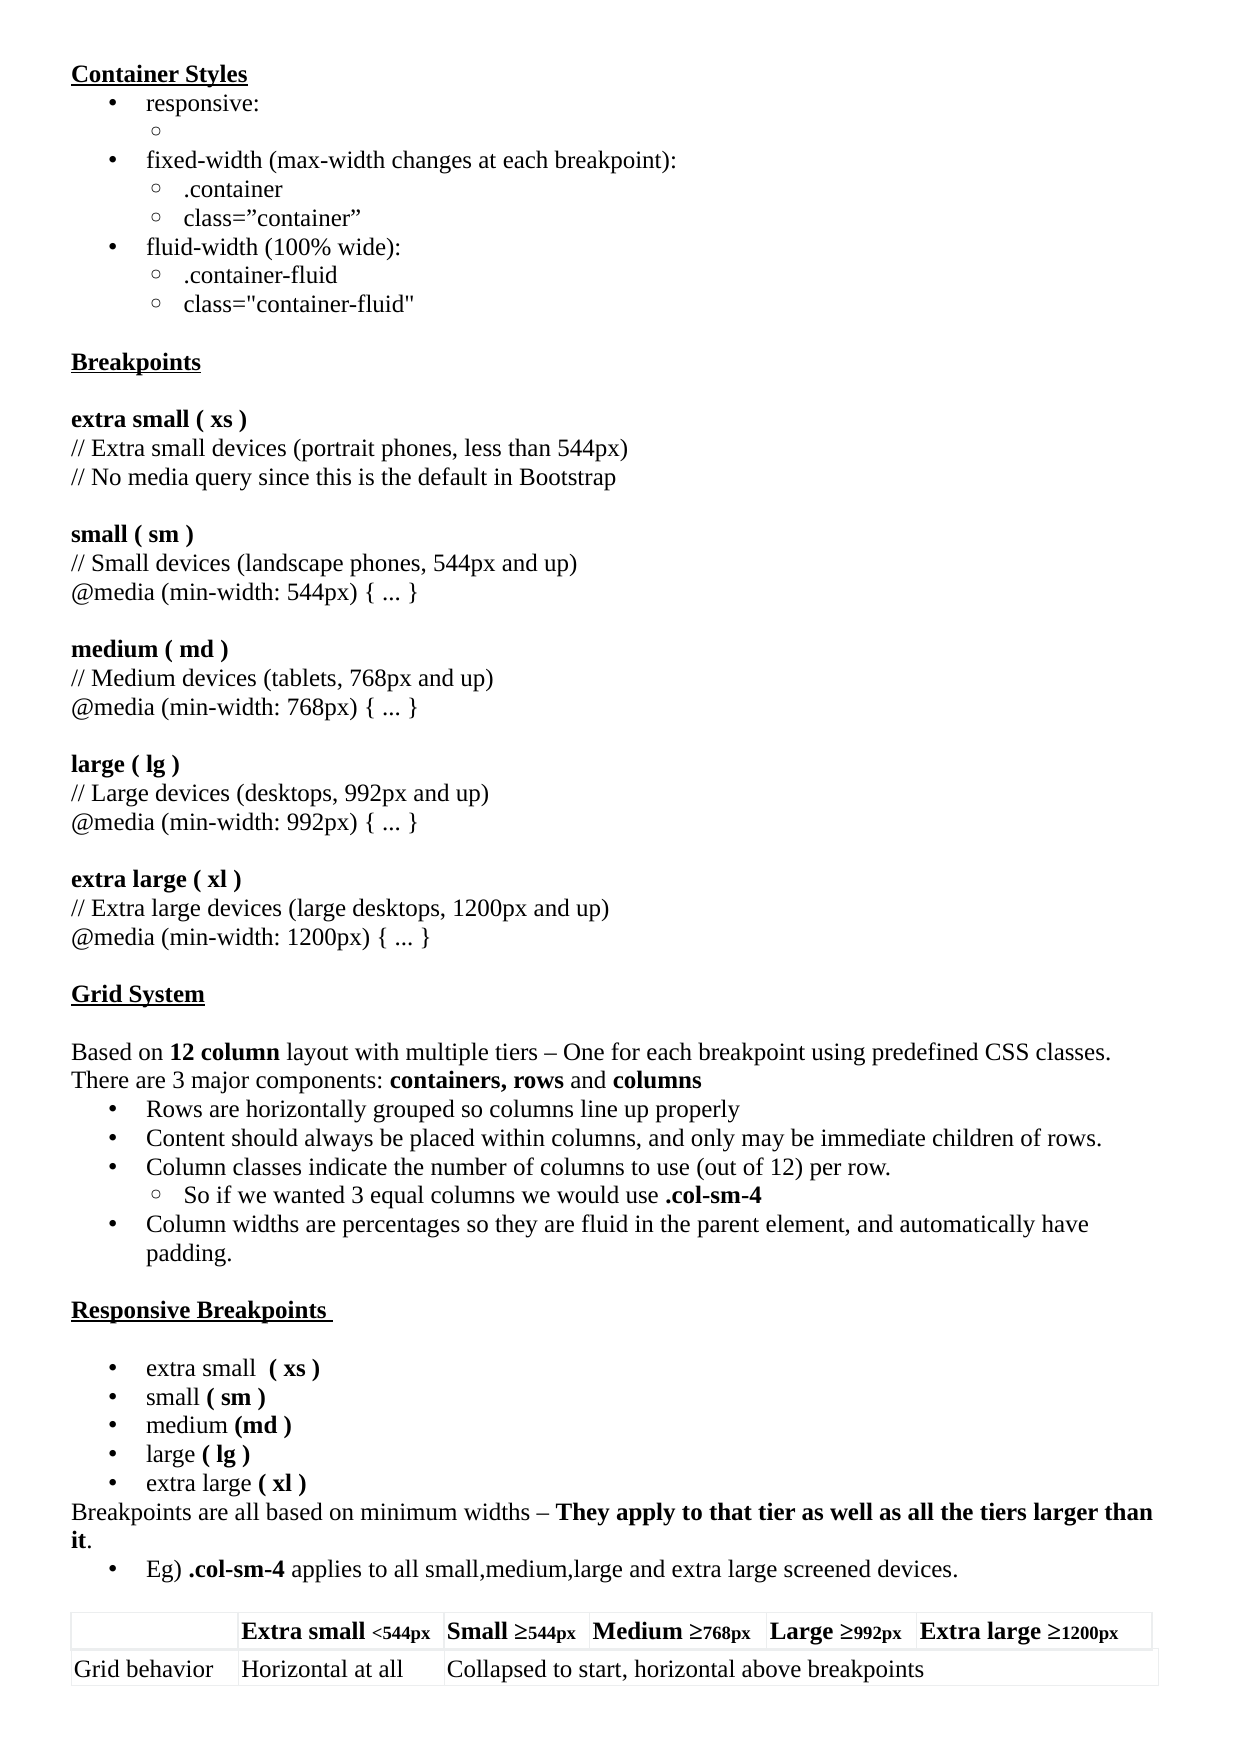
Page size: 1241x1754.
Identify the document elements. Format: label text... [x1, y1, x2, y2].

table_header Medium ≥768px [590, 1613, 766, 1648]
text // Large devices (desktops, 992px and up) [71, 778, 1169, 807]
text Grid System [71, 979, 1169, 1008]
text // Medium devices (tablets, 768px and up) [71, 663, 1169, 692]
list medium (md ) [108, 1410, 1169, 1439]
table_header [72, 1613, 237, 1648]
list Column classes indicate the number of columns to use (out of 12) per row. [108, 1152, 1169, 1180]
text Breakpoints [71, 347, 1169, 375]
text @media (min-width: 1200px) { ... } [71, 922, 1169, 950]
table_cell Collapsed to start, horizontal above breakpoints [445, 1649, 1158, 1685]
text @media (min-width: 992px) { ... } [71, 807, 1169, 835]
text extra small ( xs ) [71, 404, 1169, 433]
text small ( sm ) [71, 519, 1169, 548]
table_header Small ≥544px [445, 1613, 589, 1648]
text extra large ( xl ) [71, 864, 1169, 893]
list .container-fluid [146, 260, 1169, 289]
table_header Extra large ≥1200px [917, 1613, 1151, 1648]
list small ( sm ) [108, 1382, 1169, 1410]
text large ( lg ) [71, 749, 1169, 778]
list Content should always be placed within columns, and only may be immediate children of rows. [108, 1123, 1169, 1152]
text Container Styles [71, 59, 1169, 88]
list fluid-width (100% wide): [108, 232, 1169, 260]
list responsive: [108, 88, 1169, 117]
text @media (min-width: 544px) { ... } [71, 577, 1169, 605]
text @media (min-width: 768px) { ... } [71, 692, 1169, 720]
text // Small devices (landscape phones, 544px and up) [71, 548, 1169, 577]
list extra small ( xs ) [108, 1353, 1169, 1382]
list Column widths are percentages so they are fluid in the parent element, and automatically have padding. [108, 1209, 1169, 1267]
text medium ( md ) [71, 634, 1169, 663]
text Responsive Breakpoints [71, 1295, 1169, 1324]
text // Extra large devices (large desktops, 1200px and up) [71, 893, 1169, 922]
text Breakpoints are all based on minimum widths – They apply to that tier as well as all the tiers larger than it. [71, 1497, 1169, 1554]
text There are 3 major components: containers, rows and columns [71, 1065, 1169, 1094]
text Based on 12 column layout with multiple tiers – One for each breakpoint using predefined CSS classes. [71, 1037, 1169, 1065]
list Rows are horizontally grouped so columns line up properly [108, 1094, 1169, 1123]
list large ( lg ) [108, 1439, 1169, 1468]
text // No media query since this is the default in Bootstrap [71, 462, 1169, 490]
table_header Large ≥992px [767, 1613, 916, 1648]
list class=”container” [146, 203, 1169, 232]
table_header Extra small <544px [239, 1613, 443, 1648]
list Eg) .col-sm-4 applies to all small,medium,large and extra large screened devices. [108, 1554, 1169, 1583]
list class="container-fluid" [146, 289, 1169, 318]
list .container [146, 174, 1169, 203]
list So if we wanted 3 equal columns we would use .col-sm-4 [146, 1180, 1169, 1209]
list extra large ( xl ) [108, 1468, 1169, 1497]
text // Extra small devices (portrait phones, less than 544px) [71, 433, 1169, 462]
table_cell Horizontal at all [239, 1651, 444, 1685]
table_header [1153, 1612, 1158, 1648]
list fixed-width (max-width changes at each breakpoint): [108, 145, 1169, 174]
table_cell Grid behavior [72, 1651, 238, 1685]
